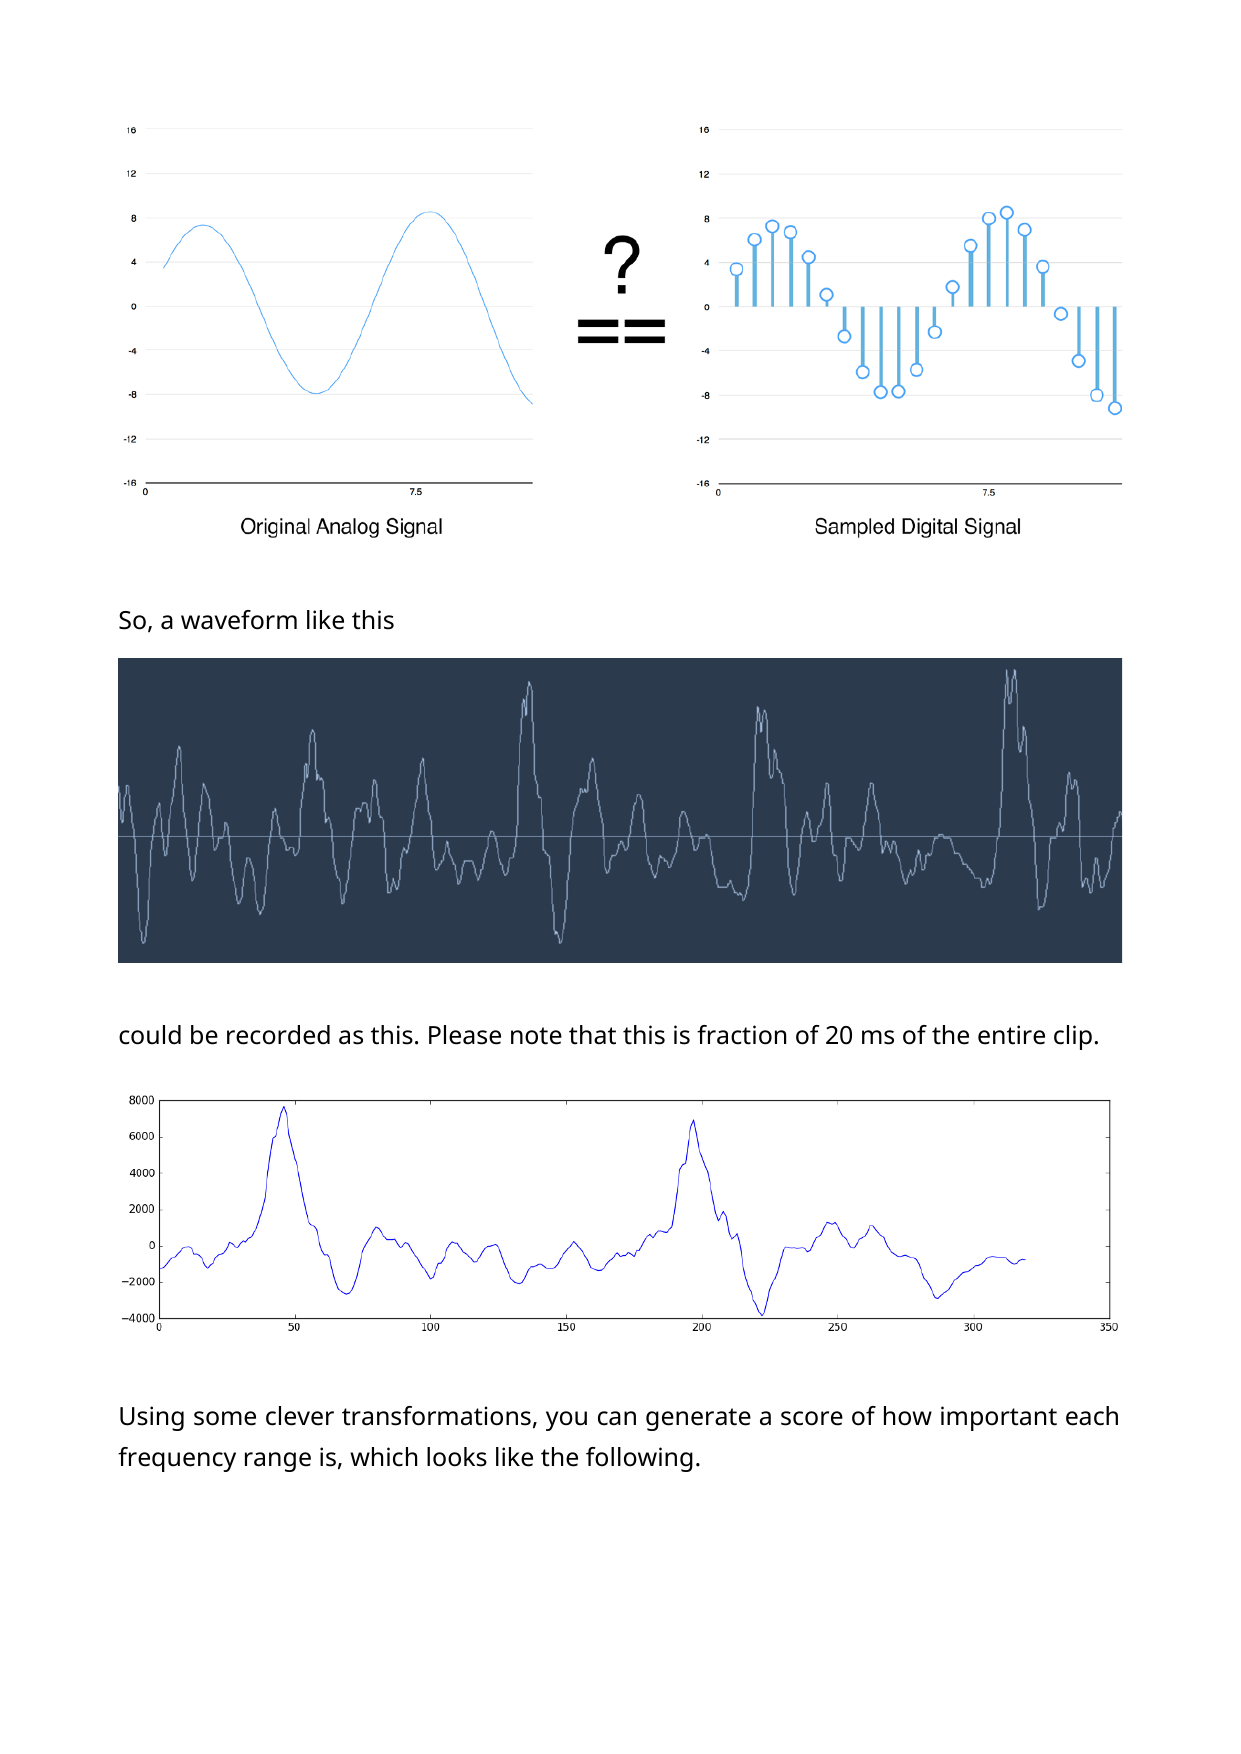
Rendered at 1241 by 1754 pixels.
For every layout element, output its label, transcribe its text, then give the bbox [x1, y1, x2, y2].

picture [118, 1073, 1123, 1345]
text Using some clever transformations, you can generate a score of how important each frequency range is, which looks like the following. [118, 1399, 1122, 1474]
text So, a waveform like this [118, 603, 1122, 637]
picture [118, 118, 1123, 548]
text could be recorded as this. Please note that this is fraction of 20 ms of the entire clip. [118, 1018, 1122, 1052]
picture [118, 658, 1123, 963]
